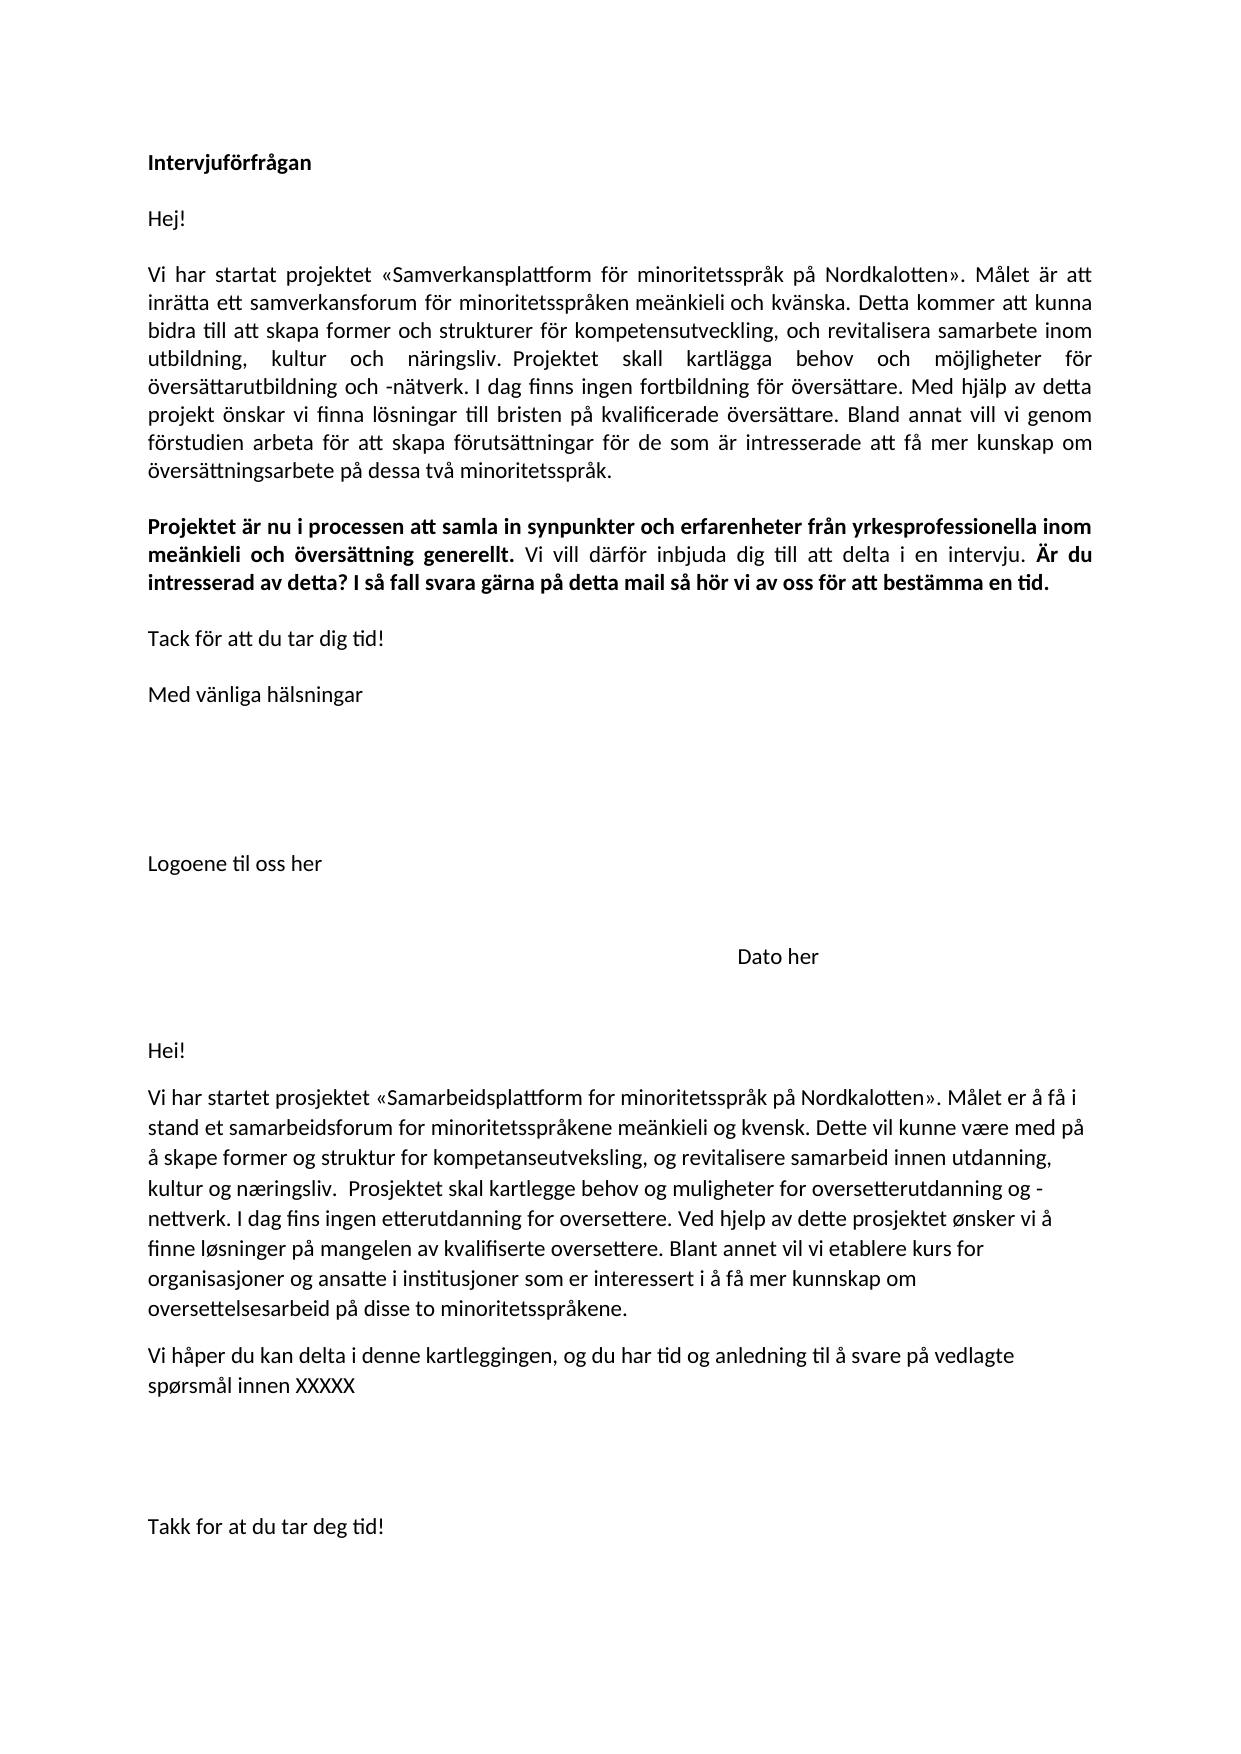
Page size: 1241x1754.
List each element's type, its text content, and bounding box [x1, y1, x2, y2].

text Intervjuförfrågan [148, 148, 1093, 176]
text Vi håper du kan delta i denne kartleggingen, og du har tid og anledning til å svare på vedlagte spørsmål innen XXXXX [148, 1341, 1093, 1399]
text Vi har startat projektet «Samverkansplattform för minoritetsspråk på Nordkalotten». Målet är att inrätta ett samverkansforum för minoritetsspråken meänkieli och kvänska. Detta kommer att kunna bidra till att skapa former och strukturer för kompetensutveckling, och revitalisera samarbete inom utbildning, kultur och näringsliv. Projektet skall kartlägga behov och möjligheter för översättarutbildning och -nätverk. I dag finns ingen fortbildning för översättare. Med hjälp av detta projekt önskar vi finna lösningar till bristen på kvalificerade översättare. Bland annat vill vi genom förstudien arbeta för att skapa förutsättningar för de som är intresserade att få mer kunskap om översättningsarbete på dessa två minoritetsspråk. [148, 260, 1093, 484]
text Hej! [148, 204, 1093, 232]
text Takk for at du tar deg tid! [148, 1512, 1093, 1540]
text Med vänliga hälsningar [148, 680, 1093, 708]
text Logoene til oss her [148, 849, 1093, 877]
text Projektet är nu i processen att samla in synpunkter och erfarenheter från yrkesprofessionella inom meänkieli och översättning generellt. Vi vill därför inbjuda dig till att delta i en intervju. Är du intresserad av detta? I så fall svara gärna på detta mail så hör vi av oss för att bestämma en tid. [148, 512, 1093, 596]
text Vi har startet prosjektet «Samarbeidsplattform for minoritetsspråk på Nordkalotten». Målet er å få i stand et samarbeidsforum for minoritetsspråkene meänkieli og kvensk. Dette vil kunne være med på å skape former og struktur for kompetanseutveksling, og revitalisere samarbeid innen utdanning, kultur og næringsliv. Prosjektet skal kartlegge behov og muligheter for oversetterutdanning og -nettverk. I dag fins ingen etterutdanning for oversettere. Ved hjelp av dette prosjektet ønsker vi å finne løsninger på mangelen av kvalifiserte oversettere. Blant annet vil vi etablere kurs for organisasjoner og ansatte i institusjoner som er interessert i å få mer kunnskap om oversettelsesarbeid på disse to minoritetsspråkene. [148, 1083, 1093, 1322]
text Dato her [148, 942, 1093, 970]
text Hei! [148, 1036, 1093, 1064]
text Tack för att du tar dig tid! [148, 624, 1093, 652]
